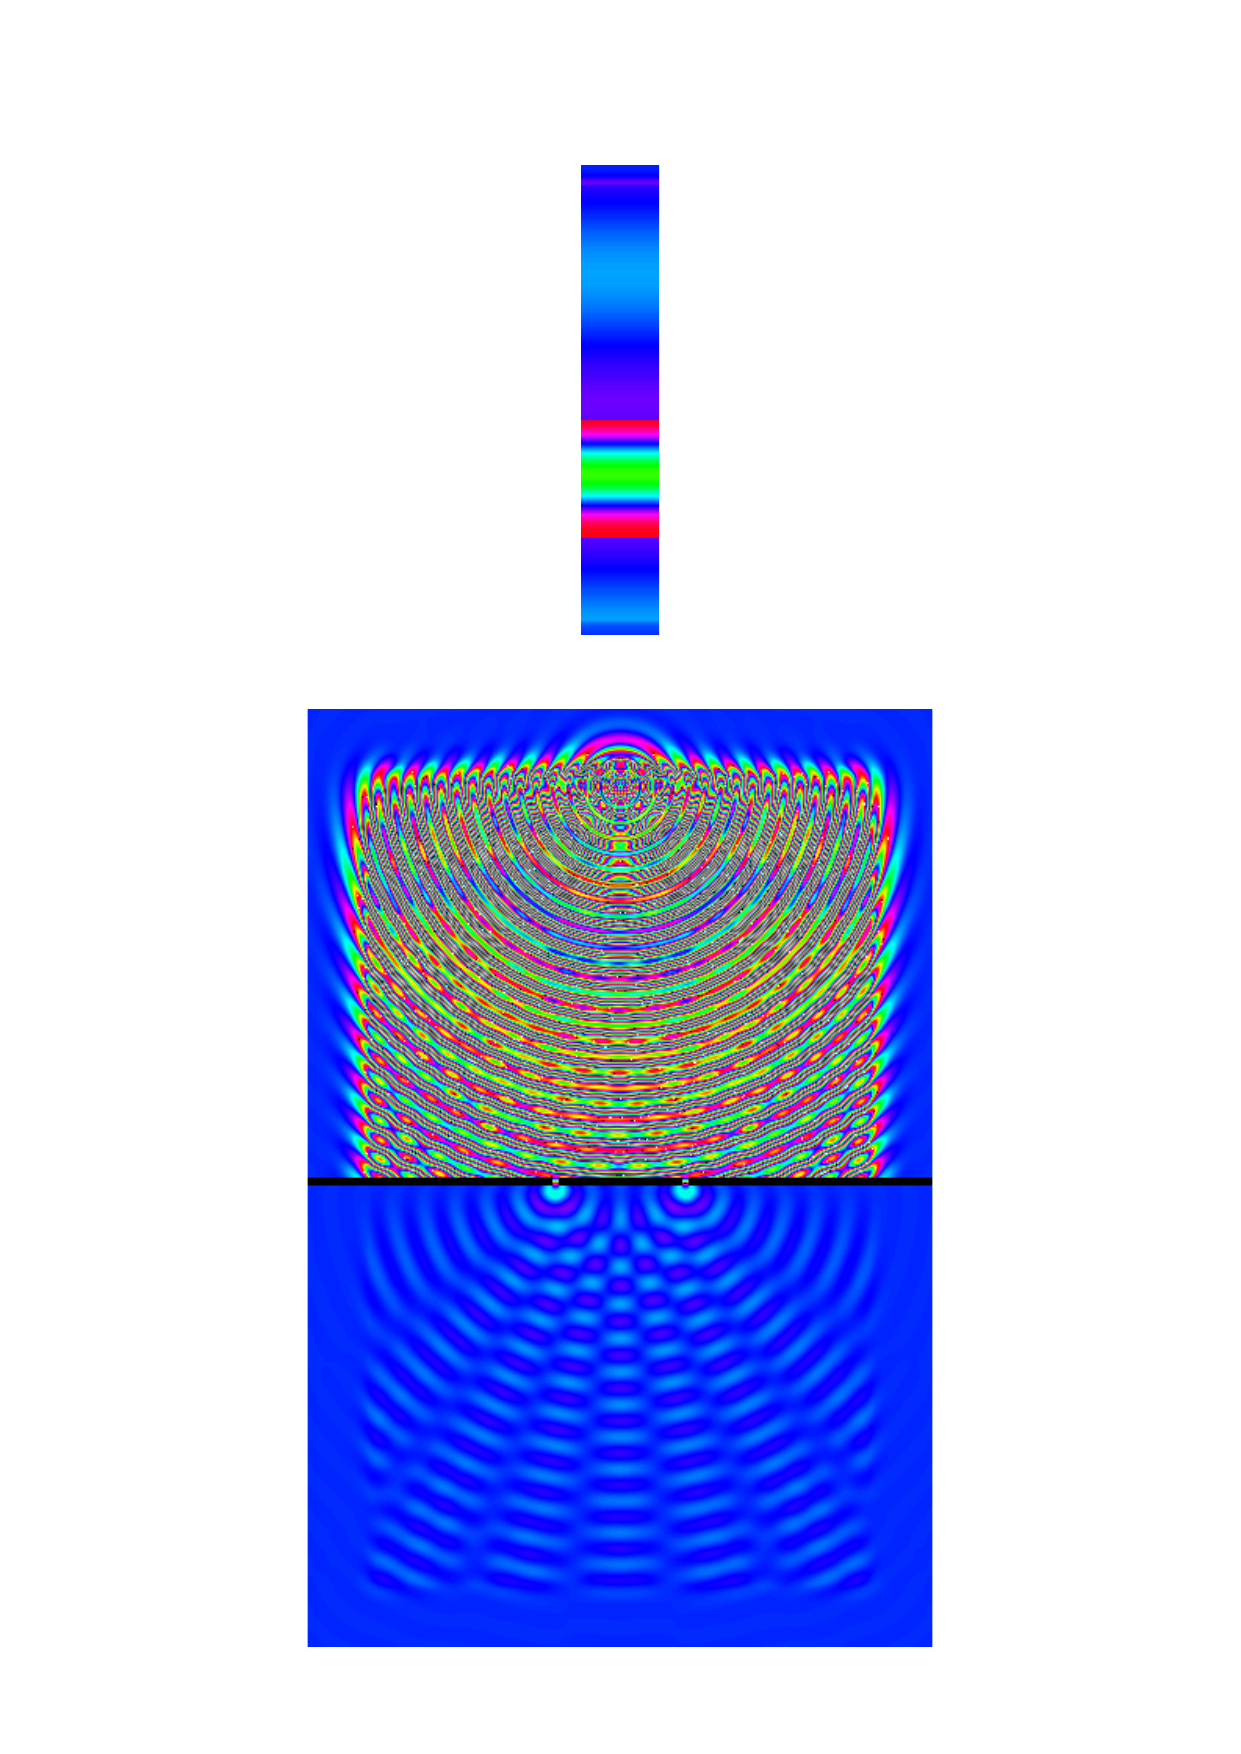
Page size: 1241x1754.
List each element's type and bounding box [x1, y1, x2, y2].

picture [581, 165, 660, 449]
picture [581, 500, 660, 635]
picture [581, 452, 660, 497]
picture [307, 709, 933, 1647]
